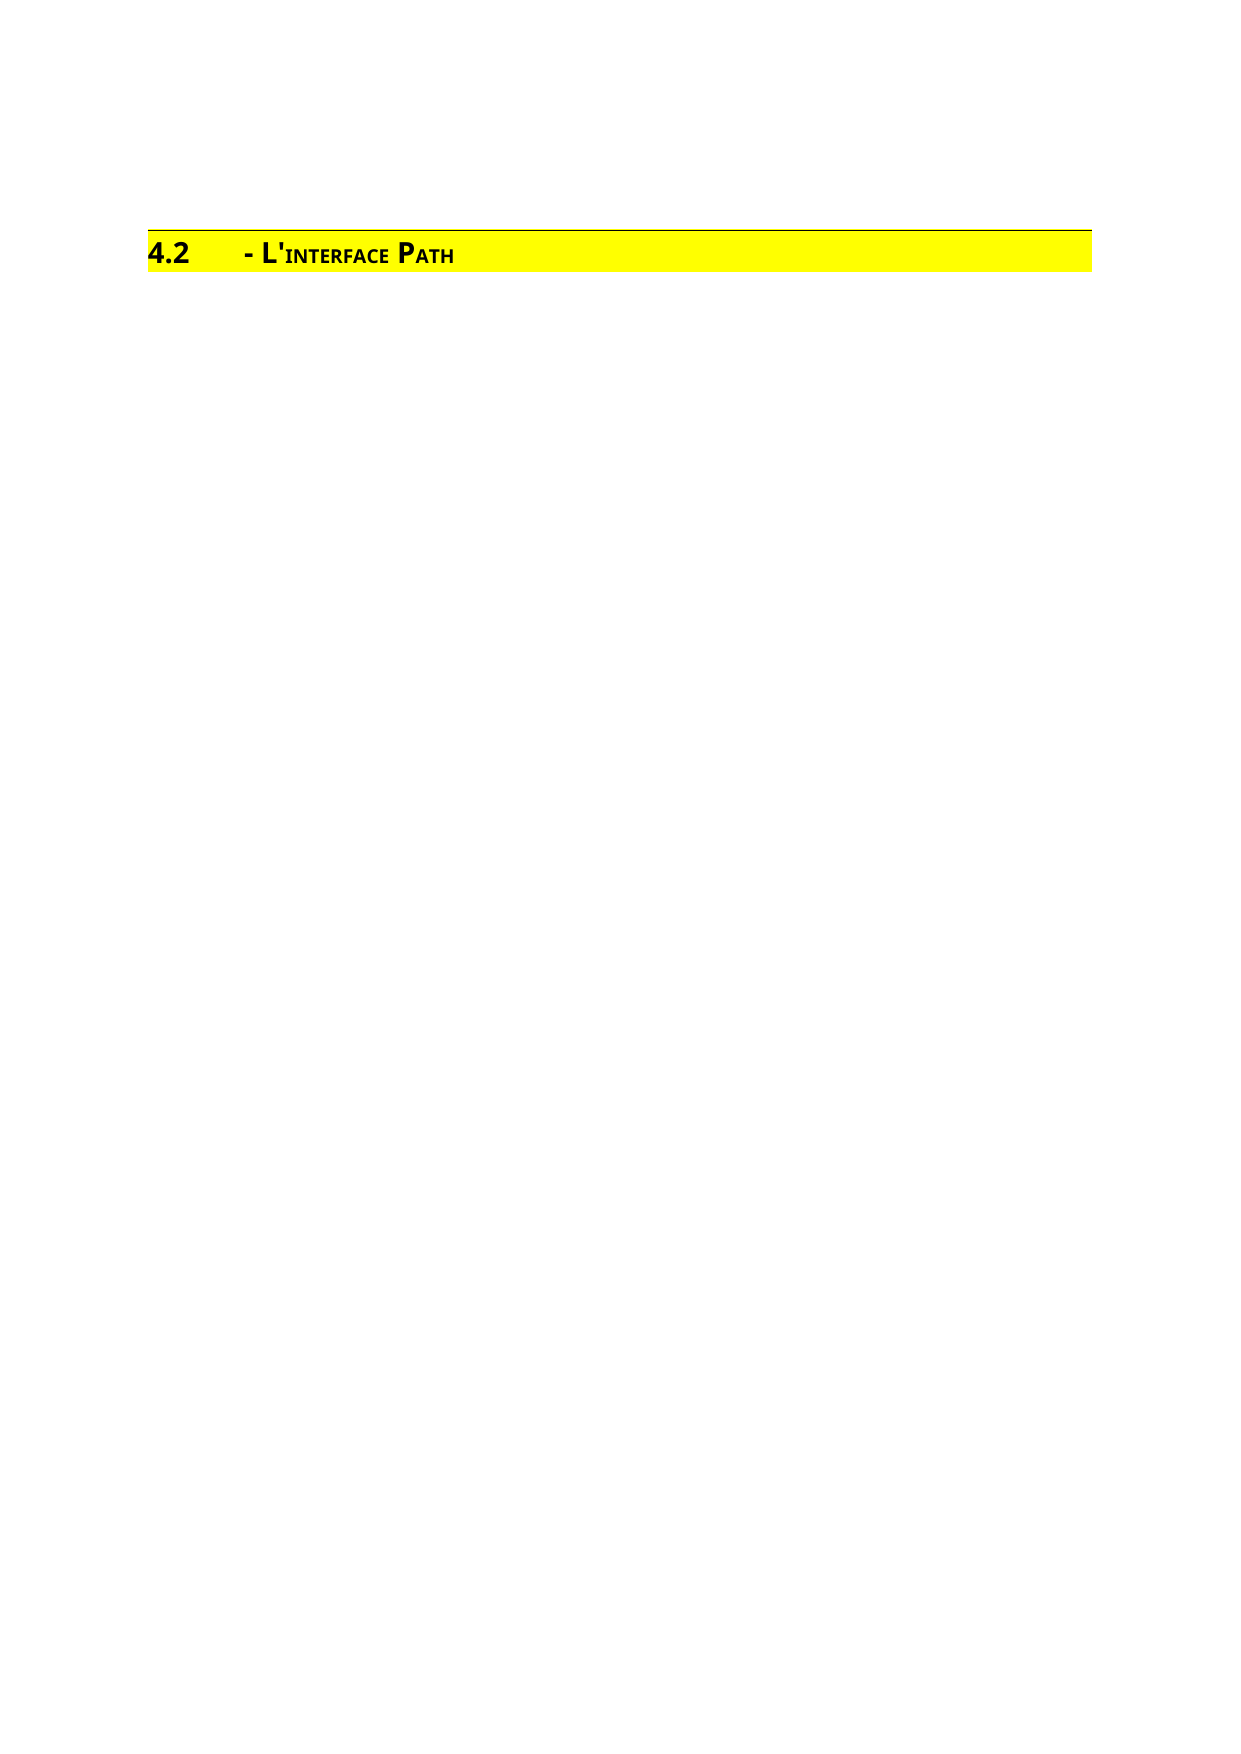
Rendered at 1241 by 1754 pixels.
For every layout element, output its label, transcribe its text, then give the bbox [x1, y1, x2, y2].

subtitle - L'interface Path [148, 231, 1092, 272]
